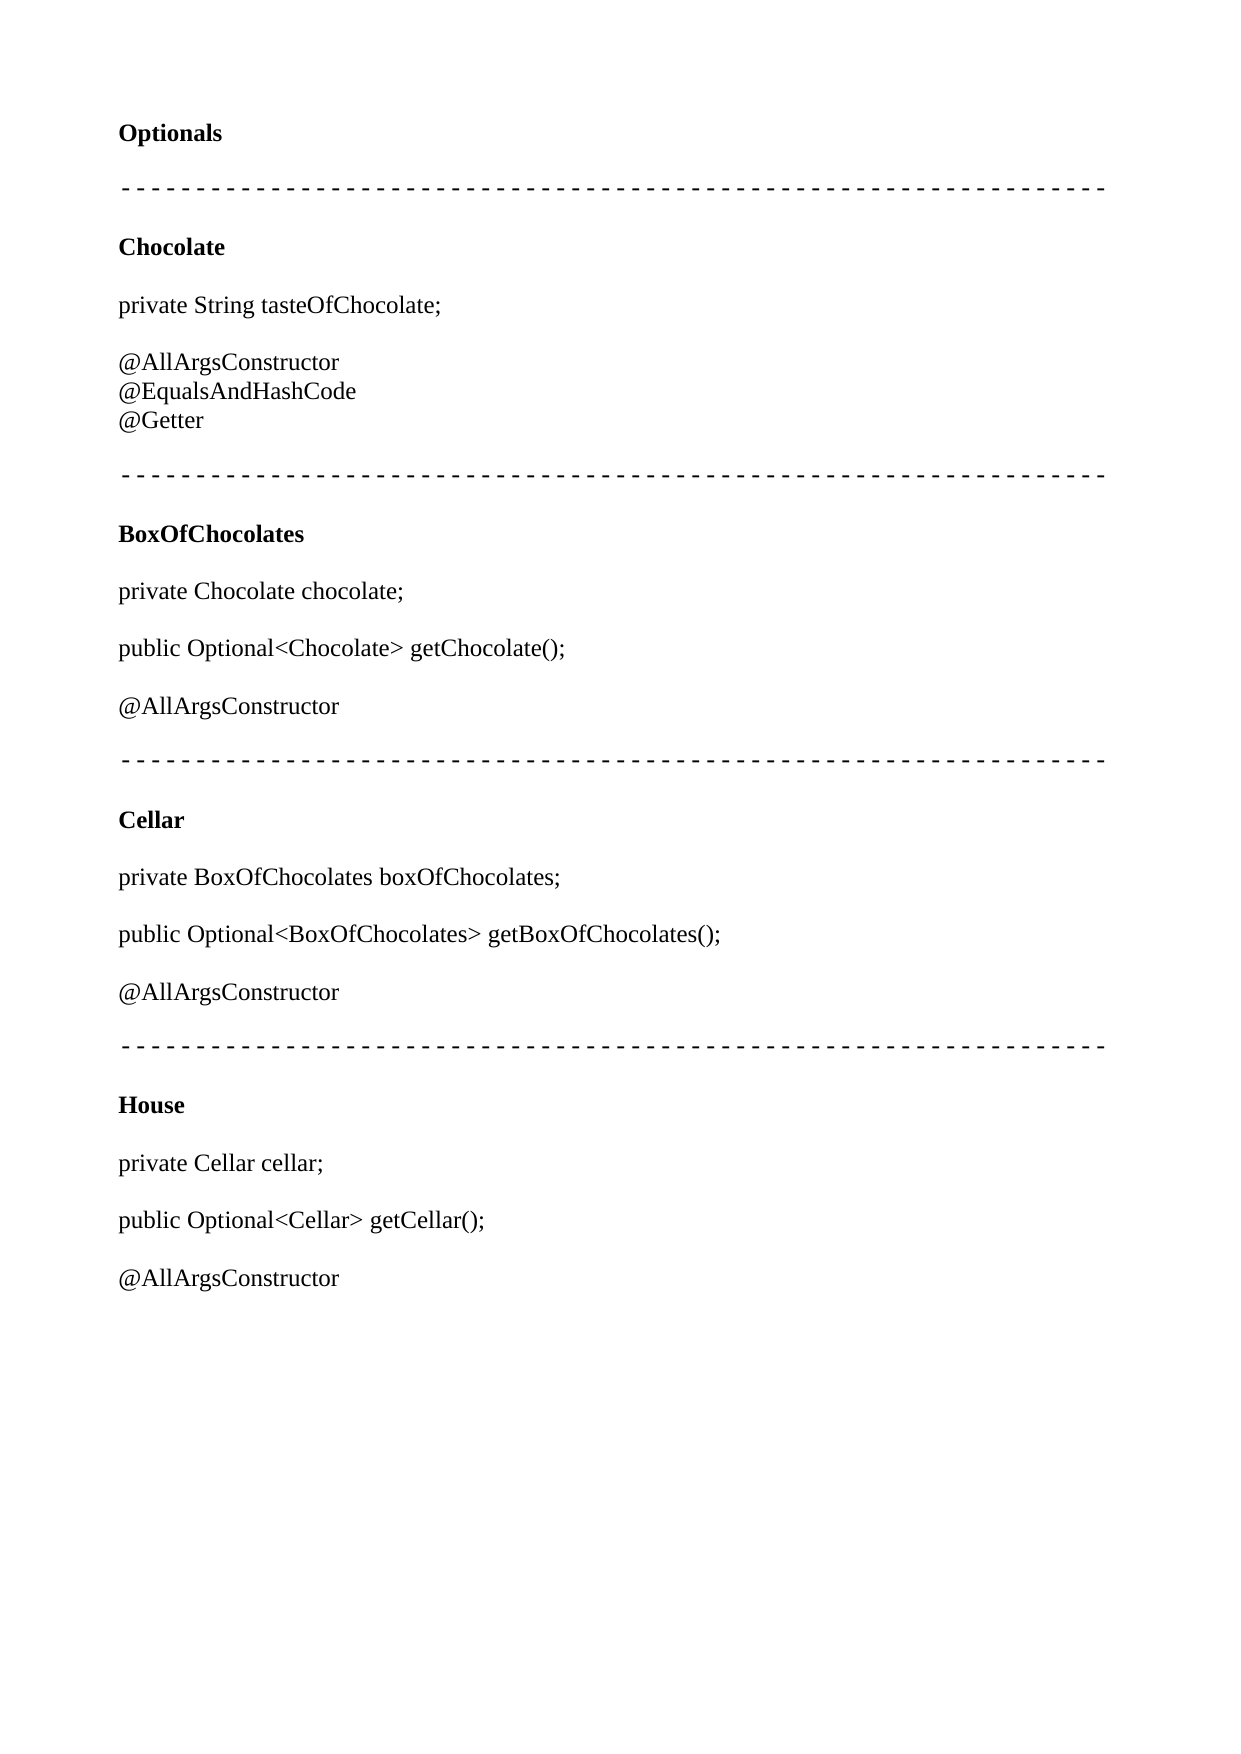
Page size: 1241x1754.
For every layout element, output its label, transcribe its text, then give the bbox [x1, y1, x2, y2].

text private BoxOfChocolates boxOfChocolates; [118, 862, 1122, 891]
text @EqualsAndHashCode [118, 376, 1122, 405]
text ------------------------------------------------------------------ [118, 462, 1122, 491]
text @AllArgsConstructor [118, 977, 1122, 1006]
text Chocolate [118, 232, 1122, 261]
text public Optional<Cellar> getCellar(); [118, 1206, 1122, 1234]
text ------------------------------------------------------------------ [118, 176, 1122, 204]
text ------------------------------------------------------------------ [118, 1034, 1122, 1062]
text private Chocolate chocolate; [118, 576, 1122, 605]
text private Cellar cellar; [118, 1148, 1122, 1177]
text Cellar [118, 805, 1122, 833]
text public Optional<BoxOfChocolates> getBoxOfChocolates(); [118, 919, 1122, 948]
text ------------------------------------------------------------------ [118, 748, 1122, 776]
text @Getter [118, 405, 1122, 433]
text @AllArgsConstructor [118, 1263, 1122, 1292]
text @AllArgsConstructor [118, 347, 1122, 376]
text private String tasteOfChocolate; [118, 290, 1122, 318]
text BoxOfChocolates [118, 519, 1122, 548]
text Optionals [118, 118, 1122, 147]
text @AllArgsConstructor [118, 691, 1122, 720]
text public Optional<Chocolate> getChocolate(); [118, 633, 1122, 662]
text House [118, 1091, 1122, 1119]
